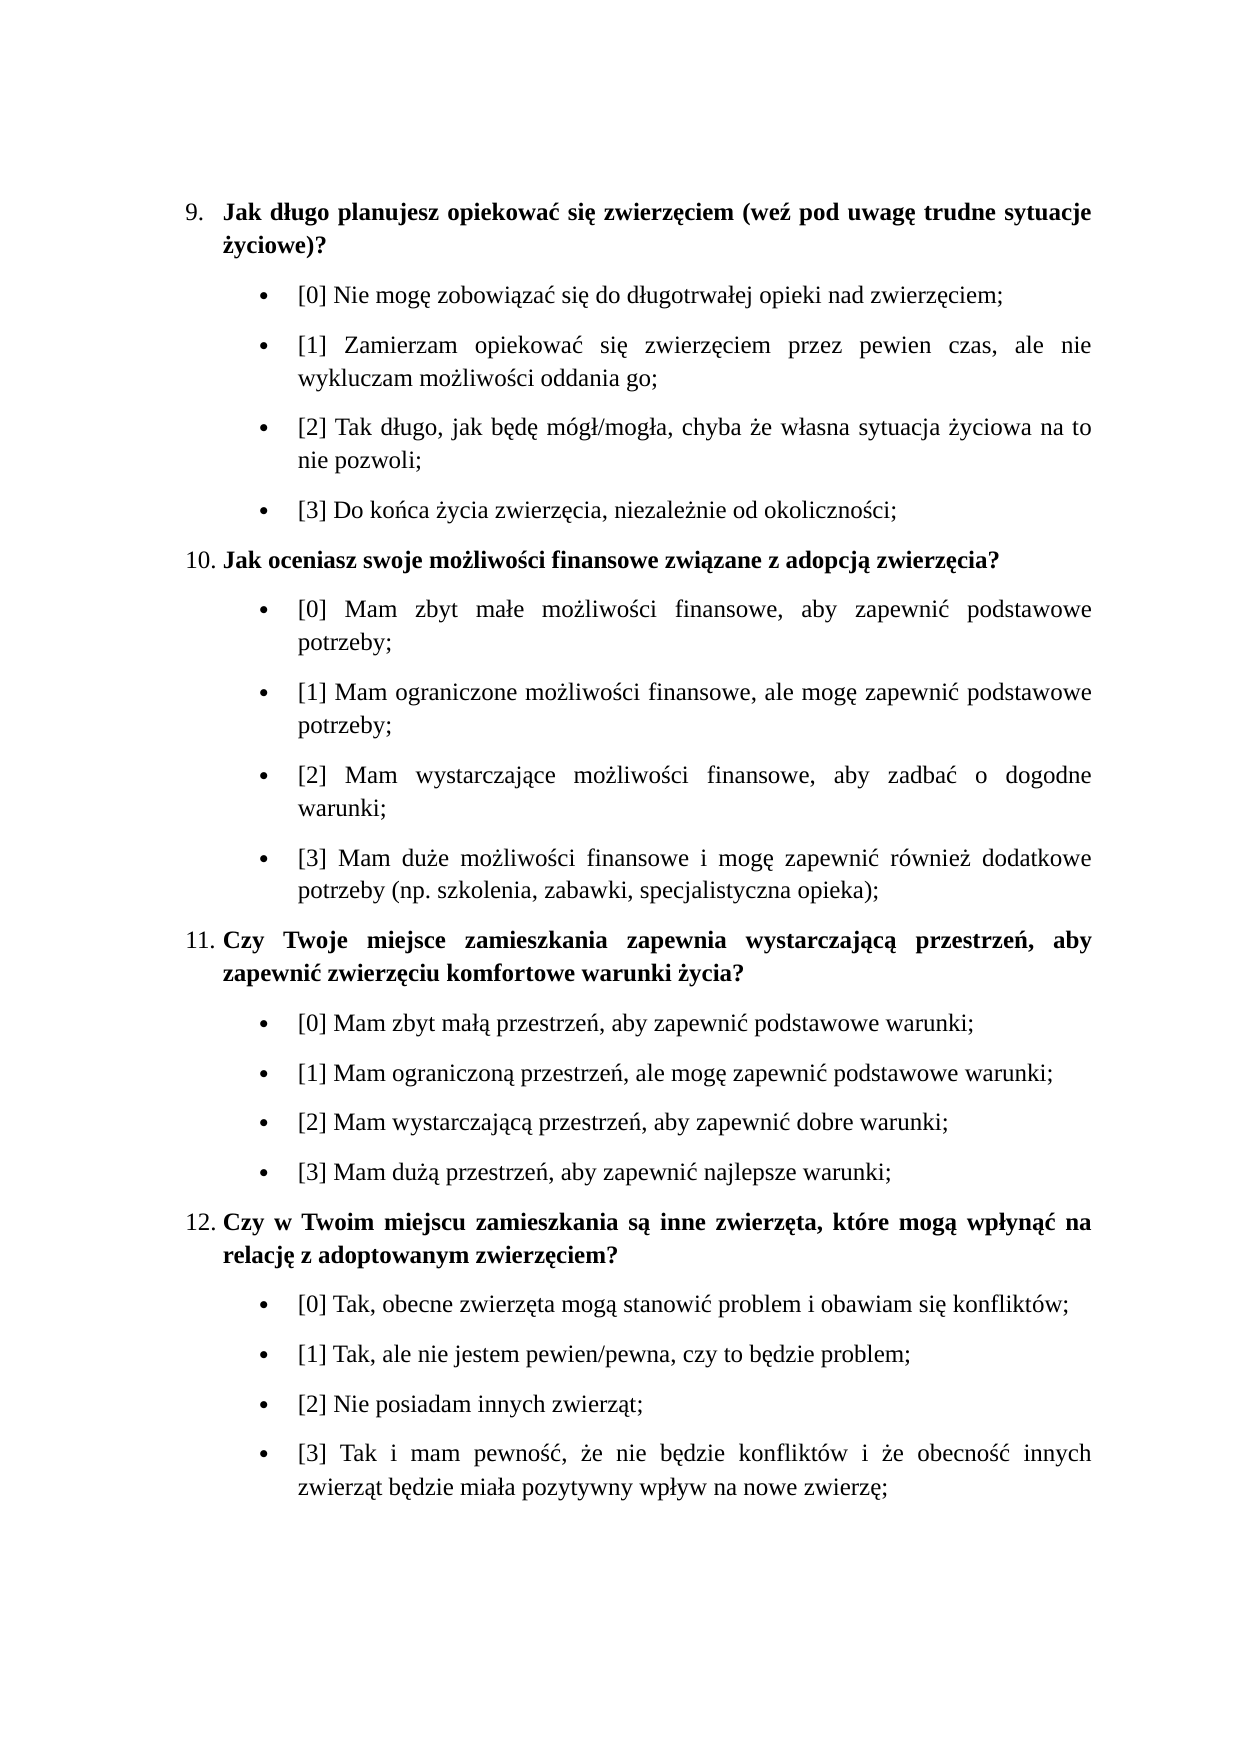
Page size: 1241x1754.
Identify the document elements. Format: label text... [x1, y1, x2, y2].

list Czy w Twoim miejscu zamieszkania są inne zwierzęta, które mogą wpłynąć na relację z adoptowanym zwierzęciem? [185, 1207, 1093, 1268]
list [3] Tak i mam pewność, że nie będzie konfliktów i że obecność innych zwierząt będzie miała pozytywny wpływ na nowe zwierzę; [260, 1438, 1093, 1500]
list [3] Do końca życia zwierzęcia, niezależnie od okoliczności; [260, 495, 1093, 524]
list [2] Nie posiadam innych zwierząt; [260, 1389, 1093, 1418]
list [1] Tak, ale nie jestem pewien/pewna, czy to będzie problem; [260, 1339, 1093, 1368]
list Czy Twoje miejsce zamieszkania zapewnia wystarczającą przestrzeń, aby zapewnić zwierzęciu komfortowe warunki życia? [185, 925, 1093, 987]
list [1] Zamierzam opiekować się zwierzęciem przez pewien czas, ale nie wykluczam możliwości oddania go; [260, 330, 1093, 391]
list [3] Mam dużą przestrzeń, aby zapewnić najlepsze warunki; [260, 1157, 1093, 1186]
list [2] Mam wystarczające możliwości finansowe, aby zadbać o dogodne warunki; [260, 760, 1093, 822]
list [0] Mam zbyt małe możliwości finansowe, aby zapewnić podstawowe potrzeby; [260, 594, 1093, 656]
list [3] Mam duże możliwości finansowe i mogę zapewnić również dodatkowe potrzeby (np. szkolenia, zabawki, specjalistyczna opieka); [260, 843, 1093, 904]
list [1] Mam ograniczoną przestrzeń, ale mogę zapewnić podstawowe warunki; [260, 1058, 1093, 1086]
list [2] Mam wystarczającą przestrzeń, aby zapewnić dobre warunki; [260, 1107, 1093, 1136]
list [0] Nie mogę zobowiązać się do długotrwałej opieki nad zwierzęciem; [260, 280, 1093, 309]
list [0] Mam zbyt małą przestrzeń, aby zapewnić podstawowe warunki; [260, 1008, 1093, 1037]
list [2] Tak długo, jak będę mógł/mogła, chyba że własna sytuacja życiowa na to nie pozwoli; [260, 412, 1093, 474]
list Jak oceniasz swoje możliwości finansowe związane z adopcją zwierzęcia? [185, 545, 1093, 573]
list [1] Mam ograniczone możliwości finansowe, ale mogę zapewnić podstawowe potrzeby; [260, 677, 1093, 739]
list [0] Tak, obecne zwierzęta mogą stanowić problem i obawiam się konfliktów; [260, 1289, 1093, 1318]
list Jak długo planujesz opiekować się zwierzęciem (weź pod uwagę trudne sytuacje życiowe)? [185, 197, 1093, 259]
